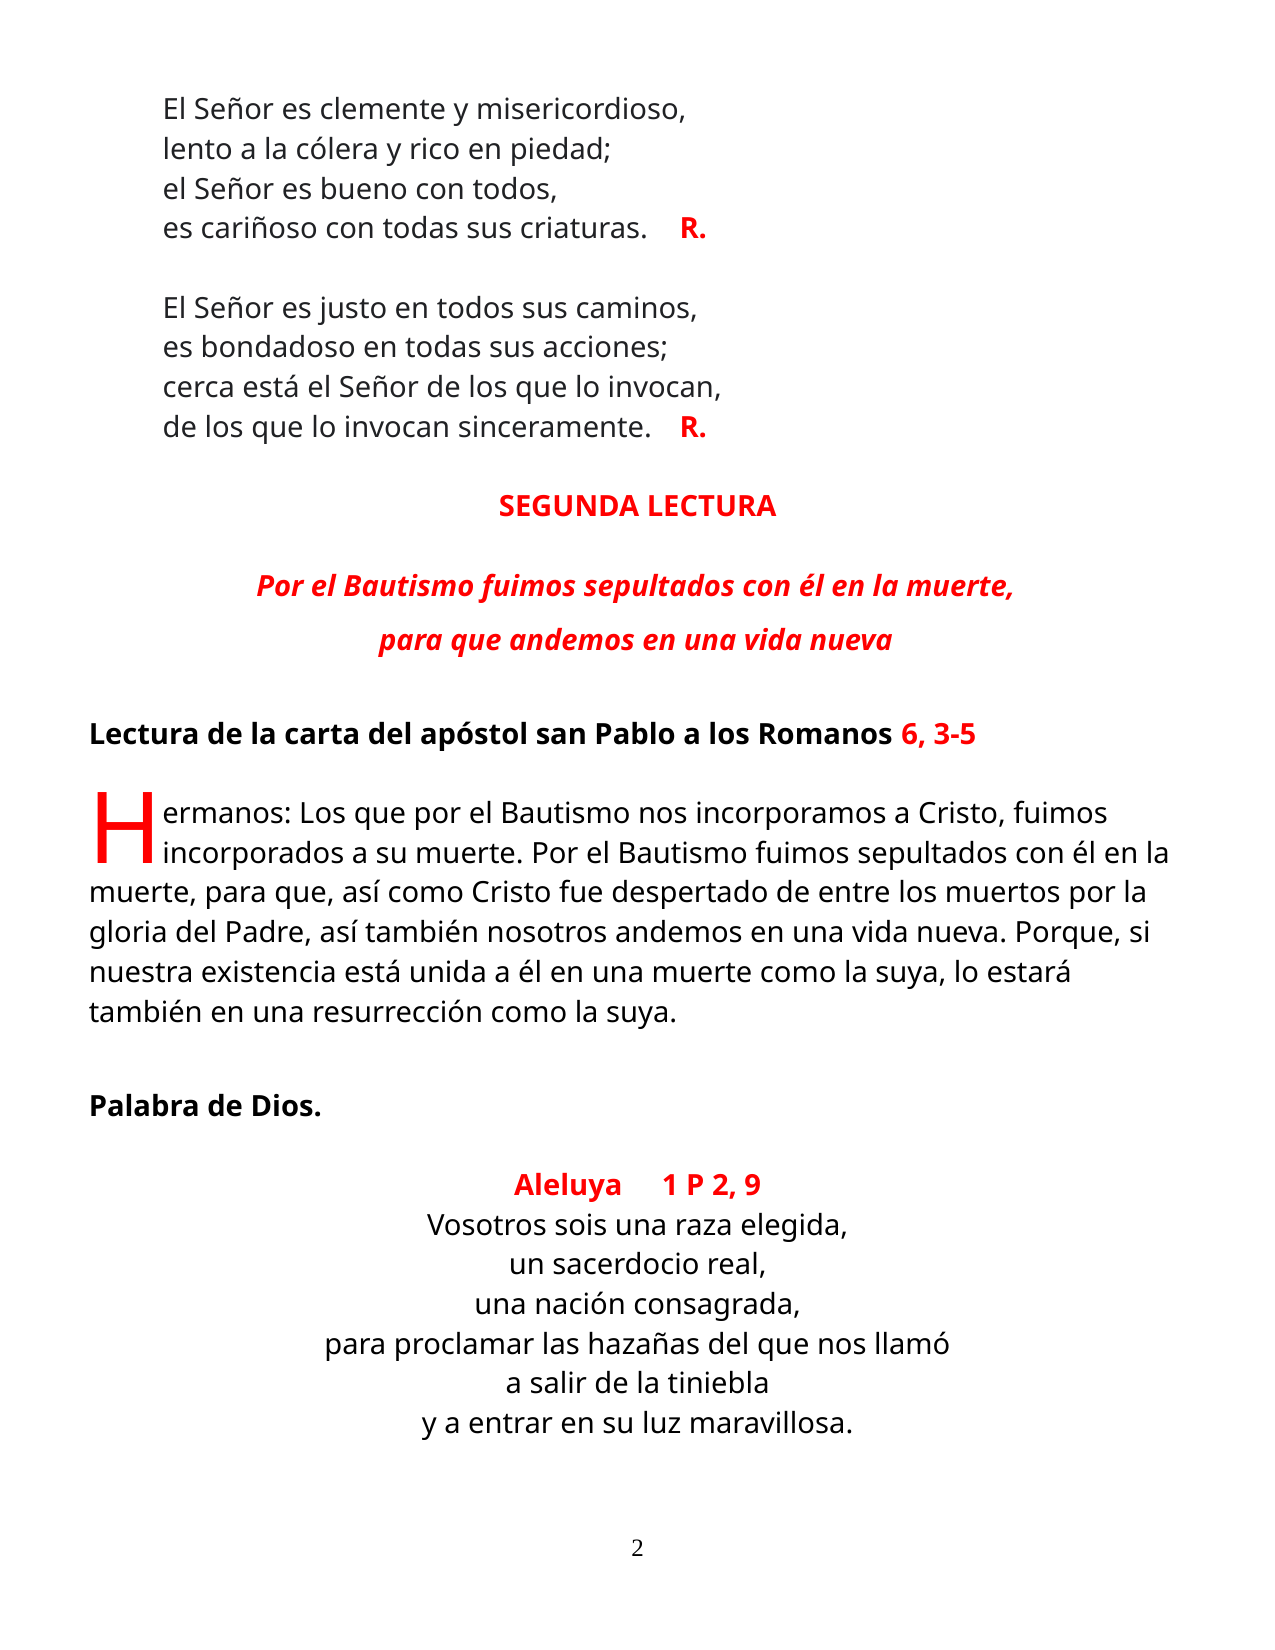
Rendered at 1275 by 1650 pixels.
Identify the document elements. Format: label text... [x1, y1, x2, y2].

text un sacerdocio real, [88, 1243, 1186, 1283]
text a salir de la tiniebla [88, 1363, 1186, 1402]
text El Señor es clemente y misericordioso, lento a la cólera y rico en piedad; el Señor es bueno con todos, es cariñoso con todas sus criaturas. R. [88, 88, 1186, 247]
text SEGUNDA LECTURA [88, 485, 1186, 525]
text para proclamar las hazañas del que nos llamó [88, 1323, 1186, 1363]
text para que andemos en una vida nueva [88, 619, 1186, 659]
text Hermanos: Los que por el Bautismo nos incorporamos a Cristo, fuimos incorporados a su muerte. Por el Bautismo fuimos sepultados con él en la muerte, para que, así como Cristo fue despertado de entre los muertos por la gloria del Padre, así también nosotros andemos en una vida nueva. Porque, si nuestra existencia está unida a él en una muerte como la suya, lo estará también en una resurrección como la suya. [88, 792, 1186, 1031]
text Palabra de Dios. [88, 1085, 1186, 1124]
text Vosotros sois una raza elegida, [88, 1204, 1186, 1243]
text y a entrar en su luz maravillosa. [88, 1402, 1186, 1442]
text El Señor es justo en todos sus caminos, es bondadoso en todas sus acciones; cerca está el Señor de los que lo invocan, de los que lo invocan sinceramente. R. [88, 287, 1186, 446]
text Por el Bautismo fuimos sepultados con él en la muerte, [88, 565, 1186, 604]
text una nación consagrada, [88, 1283, 1186, 1323]
text Lectura de la carta del apóstol san Pablo a los Romanos 6, 3-5 [88, 713, 1186, 753]
text Aleluya 1 P 2, 9 [88, 1164, 1186, 1204]
